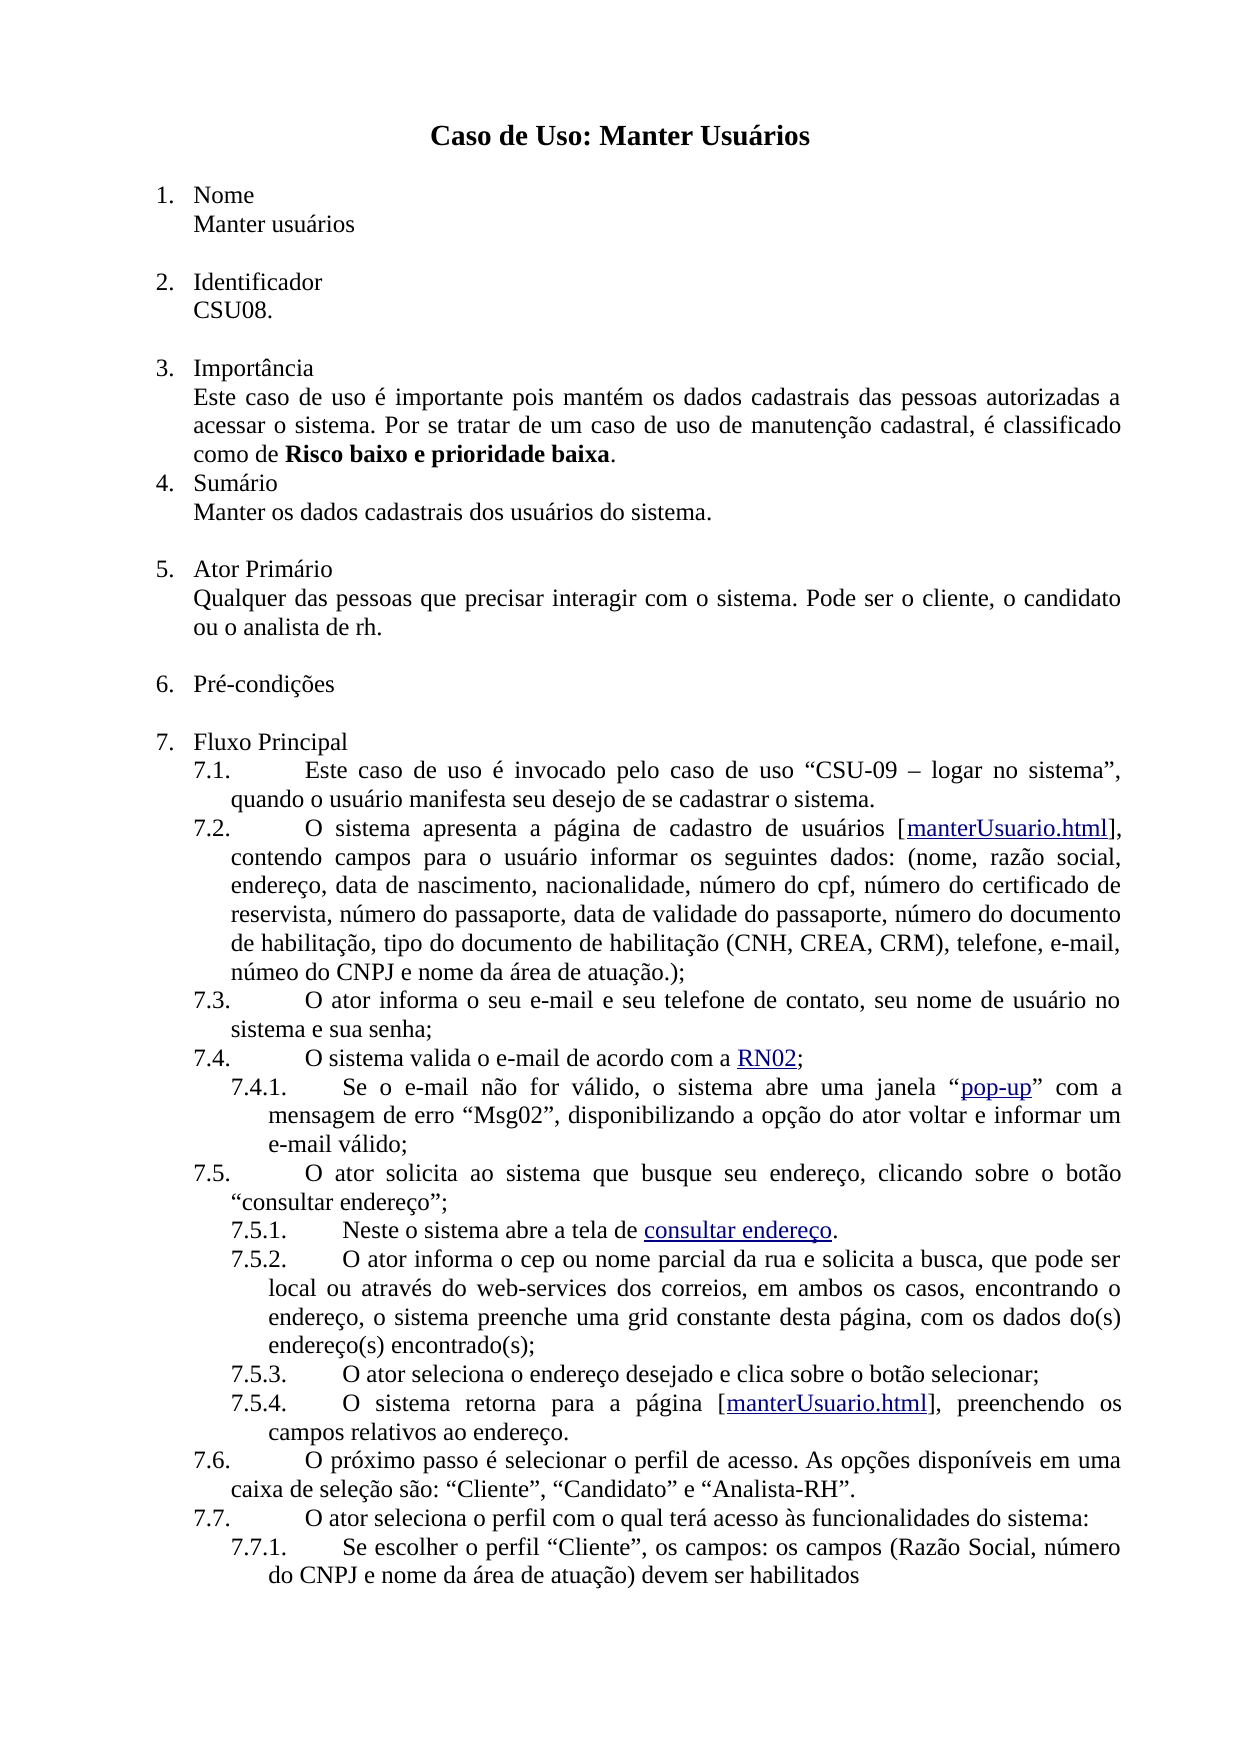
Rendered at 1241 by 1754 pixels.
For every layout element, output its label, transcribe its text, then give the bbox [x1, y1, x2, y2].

list Este caso de uso é importante pois mantém os dados cadastrais das pessoas autorizadas a acessar o sistema. Por se tratar de um caso de uso de manutenção cadastral, é classificado como de Risco baixo e prioridade baixa. [156, 382, 1122, 468]
list O próximo passo é selecionar o perfil de acesso. As opções disponíveis em uma caixa de seleção são: “Cliente”, “Candidato” e “Analista-RH”. [193, 1445, 1122, 1503]
list O ator seleciona o endereço desejado e clica sobre o botão selecionar; [231, 1359, 1122, 1388]
list O ator informa o seu e-mail e seu telefone de contato, seu nome de usuário no sistema e sua senha; [193, 985, 1122, 1043]
list O sistema retorna para a página [manterUsuario.html], preenchendo os campos relativos ao endereço. [231, 1388, 1122, 1445]
list Nome [156, 180, 1122, 209]
list Este caso de uso é invocado pelo caso de uso “CSU-09 – logar no sistema”, quando o usuário manifesta seu desejo de se cadastrar o sistema. [193, 755, 1122, 813]
list Se o e-mail não for válido, o sistema abre uma janela “pop-up” com a mensagem de erro “Msg02”, disponibilizando a opção do ator voltar e informar um e-mail válido; [231, 1072, 1122, 1158]
list Sumário [156, 468, 1122, 497]
list O ator informa o cep ou nome parcial da rua e solicita a busca, que pode ser local ou através do web-services dos correios, em ambos os casos, encontrando o endereço, o sistema preenche uma grid constante desta página, com os dados do(s) endereço(s) encontrado(s); [231, 1244, 1122, 1359]
list O ator seleciona o perfil com o qual terá acesso às funcionalidades do sistema: [193, 1503, 1122, 1532]
list Pré-condições [156, 669, 1122, 698]
list O sistema valida o e-mail de acordo com a RN02; [193, 1043, 1122, 1072]
list O ator solicita ao sistema que busque seu endereço, clicando sobre o botão “consultar endereço”; [193, 1158, 1122, 1215]
list Qualquer das pessoas que precisar interagir com o sistema. Pode ser o cliente, o candidato ou o analista de rh. [156, 583, 1122, 640]
list CSU08. [156, 295, 1122, 324]
list Identificador [156, 267, 1122, 295]
list Neste o sistema abre a tela de consultar endereço. [231, 1215, 1122, 1244]
list Ator Primário [156, 554, 1122, 583]
list Importância [156, 353, 1122, 382]
list Manter usuários [156, 209, 1122, 238]
text Caso de Uso: Manter Usuários [118, 118, 1122, 152]
list O sistema apresenta a página de cadastro de usuários [manterUsuario.html], contendo campos para o usuário informar os seguintes dados: (nome, razão social, endereço, data de nascimento, nacionalidade, número do cpf, número do certificado de reservista, número do passaporte, data de validade do passaporte, número do documento de habilitação, tipo do documento de habilitação (CNH, CREA, CRM), telefone, e-mail, númeo do CNPJ e nome da área de atuação.); [193, 813, 1122, 985]
list Se escolher o perfil “Cliente”, os campos: os campos (Razão Social, número do CNPJ e nome da área de atuação) devem ser habilitados [231, 1532, 1122, 1589]
list Fluxo Principal [156, 727, 1122, 755]
list Manter os dados cadastrais dos usuários do sistema. [156, 497, 1122, 525]
